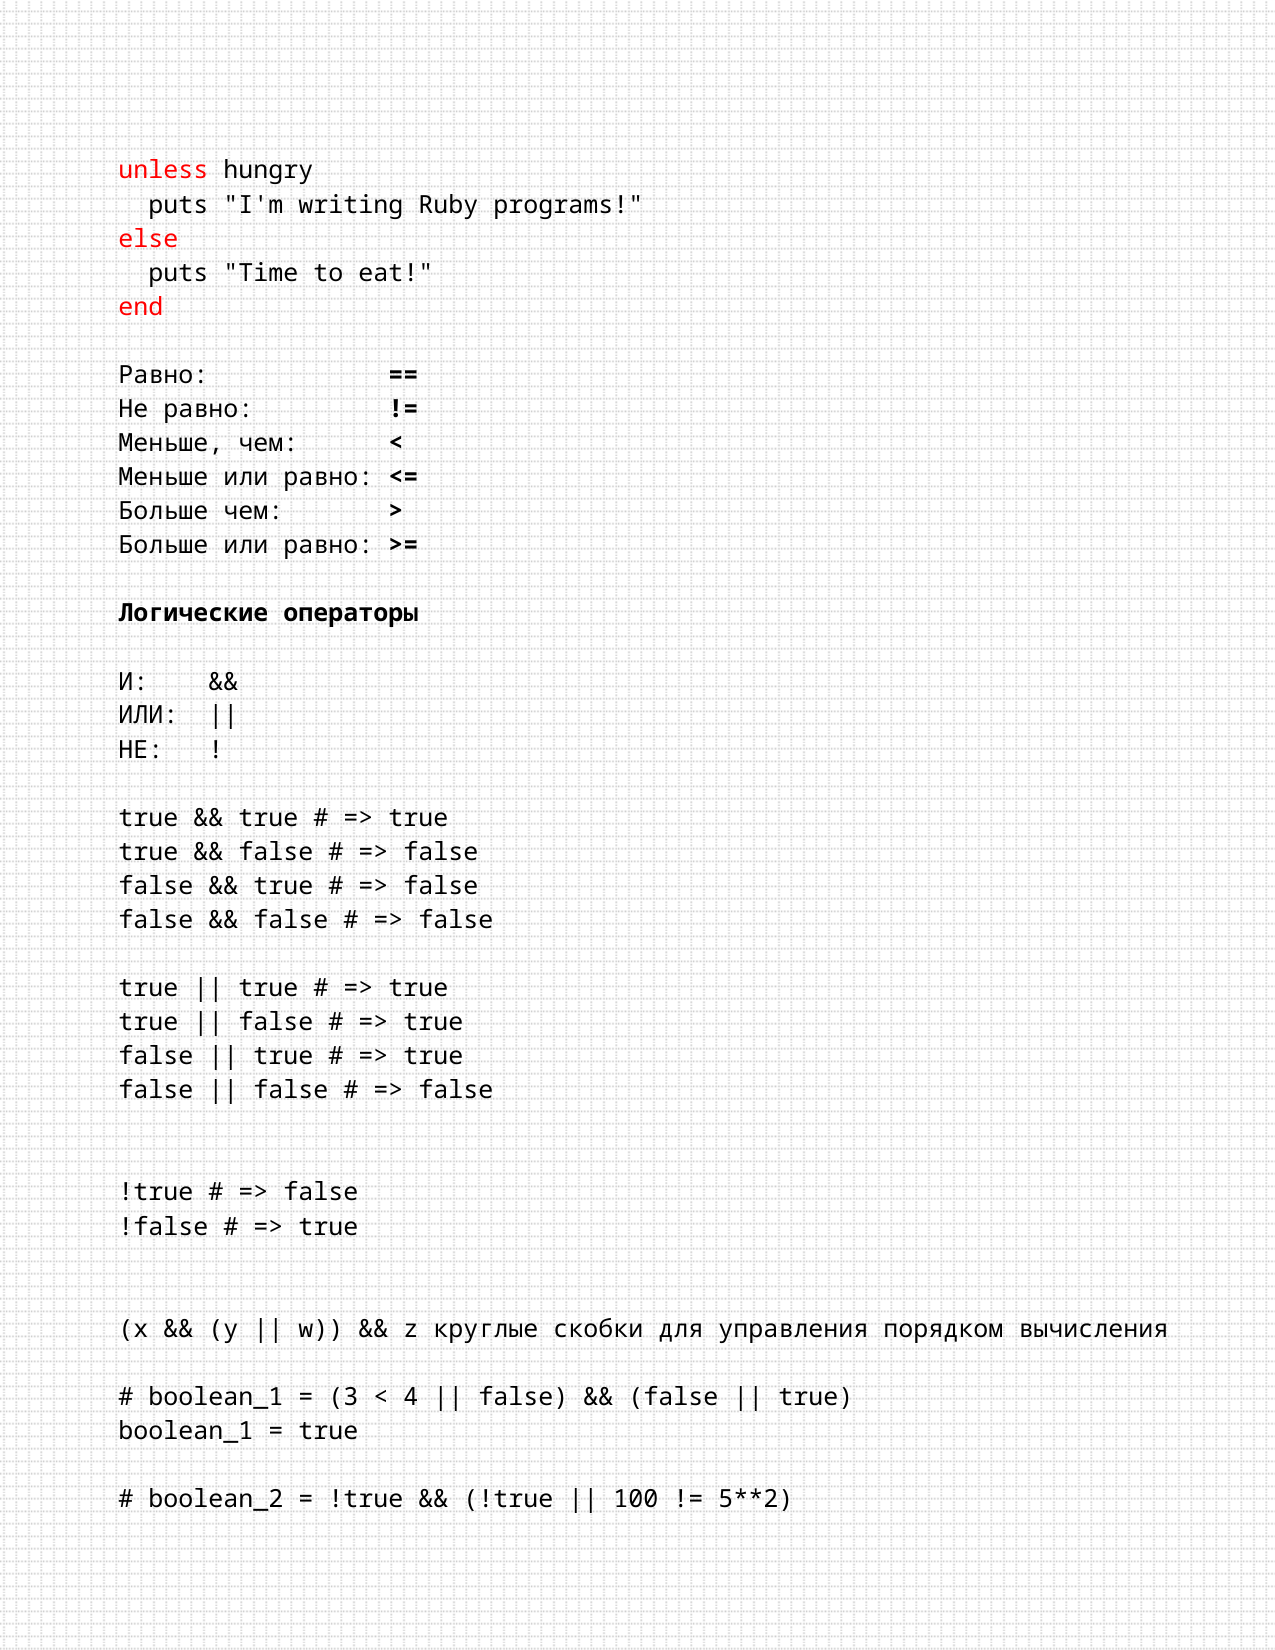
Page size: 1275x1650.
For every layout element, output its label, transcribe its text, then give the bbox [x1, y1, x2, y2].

text Больше или равно: >= [118, 527, 1176, 561]
text Равно: == [118, 357, 1176, 391]
text end [118, 288, 1176, 322]
text else [118, 220, 1176, 254]
text false || false # => false [118, 1072, 1176, 1106]
text Больше чем: > [118, 493, 1176, 527]
text unless hungry [118, 152, 1176, 186]
text true && false # => false [118, 833, 1176, 867]
text puts "I'm writing Ruby programs!" [118, 186, 1176, 220]
text true || false # => true [118, 1004, 1176, 1038]
text boolean_1 = true [118, 1412, 1176, 1447]
text false || true # => true [118, 1038, 1176, 1072]
picture [0, 0, 1275, 1650]
text true && true # => true [118, 799, 1176, 833]
text Меньше или равно: <= [118, 459, 1176, 493]
text Не равно: != [118, 391, 1176, 425]
text !false # => true [118, 1208, 1176, 1242]
text !true # => false [118, 1174, 1176, 1208]
text Меньше, чем: < [118, 425, 1176, 459]
text # boolean_2 = !true && (!true || 100 != 5**2) [118, 1481, 1176, 1515]
text (x && (y || w)) && z круглые скобки для управления порядком вычисления [118, 1310, 1176, 1344]
text puts "Time to eat!" [118, 254, 1176, 288]
text Логические операторы [118, 595, 1176, 629]
text И: && [118, 663, 1176, 697]
text ИЛИ: || [118, 697, 1176, 731]
text # boolean_1 = (3 < 4 || false) && (false || true) [118, 1378, 1176, 1412]
text false && true # => false [118, 867, 1176, 902]
text true || true # => true [118, 970, 1176, 1004]
text НЕ: ! [118, 731, 1176, 765]
text false && false # => false [118, 902, 1176, 936]
